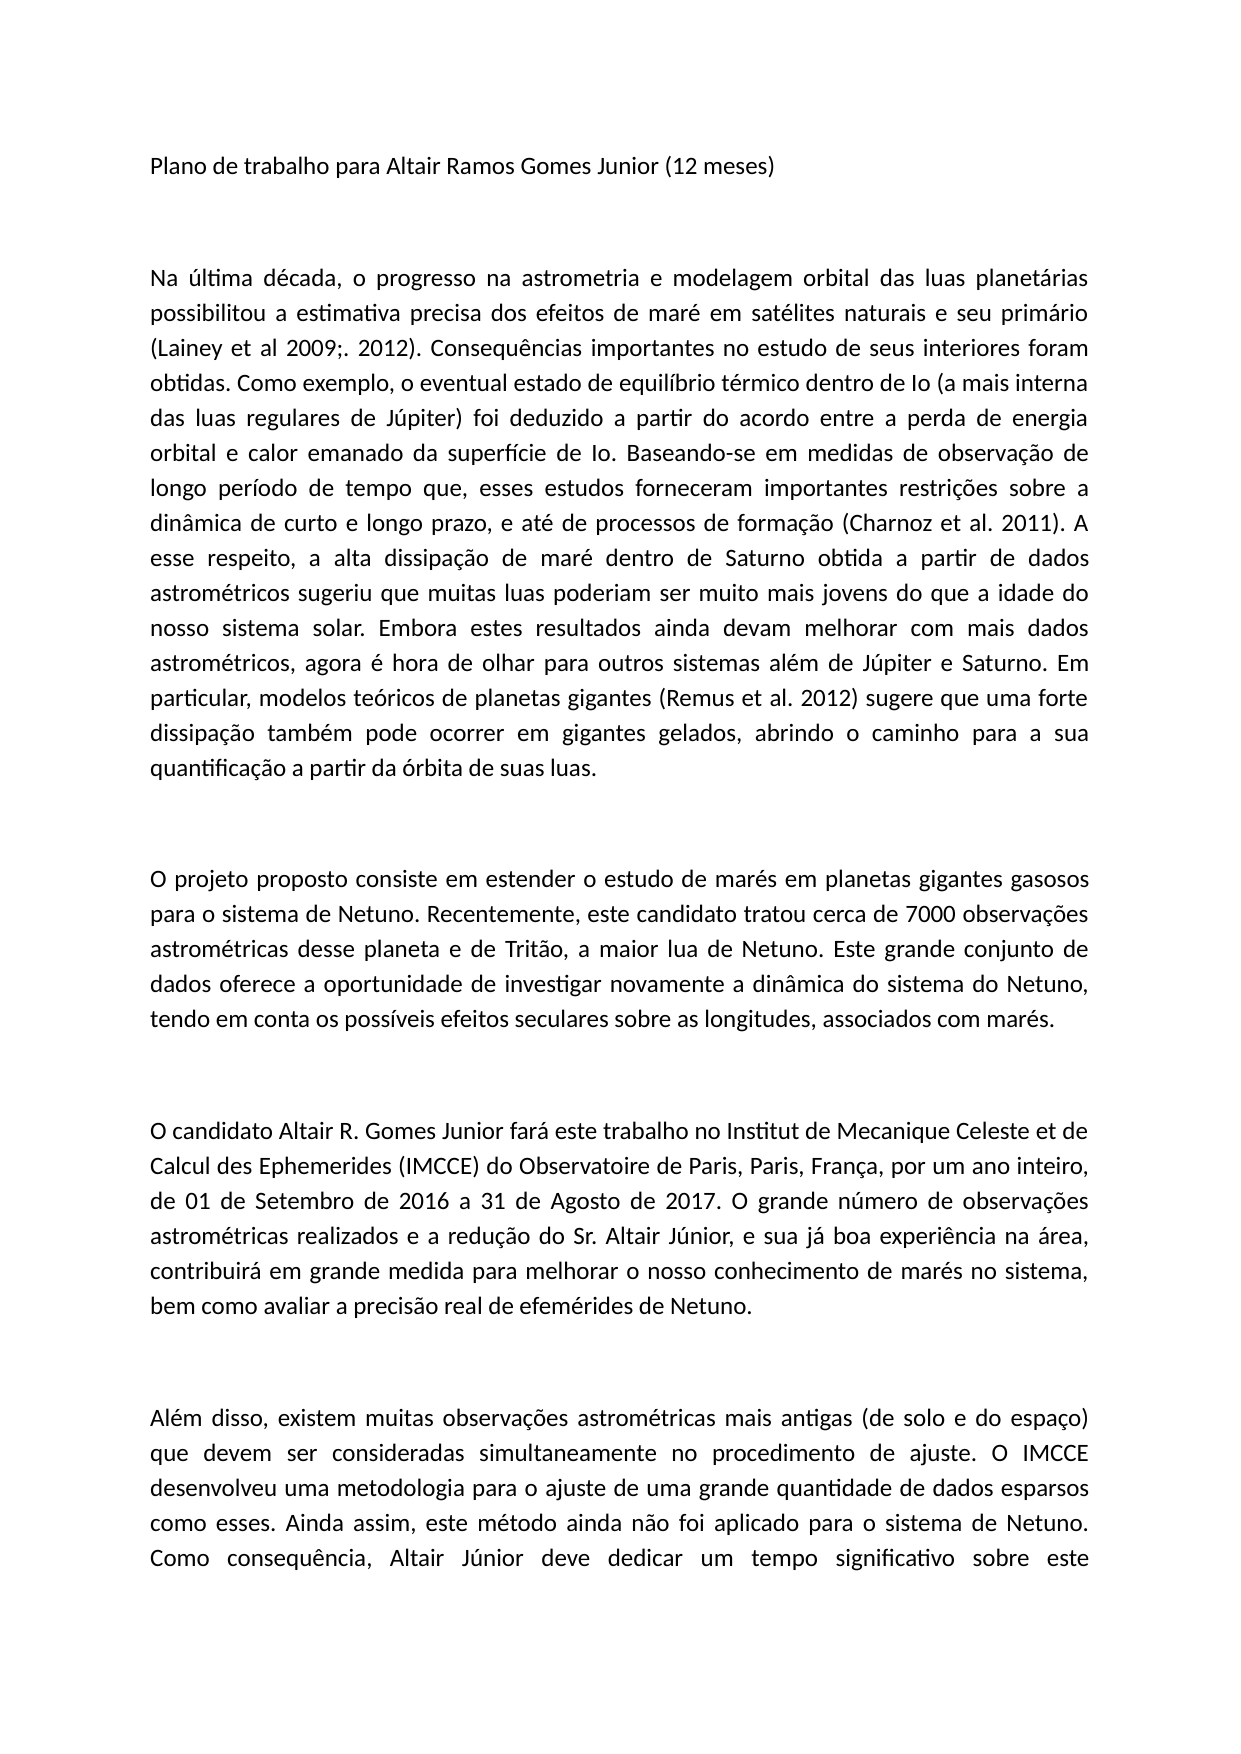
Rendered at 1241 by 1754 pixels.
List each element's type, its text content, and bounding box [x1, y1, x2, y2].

text Plano de trabalho para Altair Ramos Gomes Junior (12 meses) [150, 150, 1090, 181]
text O projeto proposto consiste em estender o estudo de marés em planetas gigantes gasosos para o sistema de Netuno. Recentemente, este candidato tratou cerca de 7000 observações astrométricas desse planeta e de Tritão, a maior lua de Netuno. Este grande conjunto de dados oferece a oportunidade de investigar novamente a dinâmica do sistema do Netuno, tendo em conta os possíveis efeitos seculares sobre as longitudes, associados com marés. [150, 863, 1090, 1034]
text Na última década, o progresso na astrometria e modelagem orbital das luas planetárias possibilitou a estimativa precisa dos efeitos de maré em satélites naturais e seu primário (Lainey et al 2009;. 2012). Consequências importantes no estudo de seus interiores foram obtidas. Como exemplo, o eventual estado de equilíbrio térmico dentro de Io (a mais interna das luas regulares de Júpiter) foi deduzido a partir do acordo entre a perda de energia orbital e calor emanado da superfície de Io. Baseando-se em medidas de observação de longo período de tempo que, esses estudos forneceram importantes restrições sobre a dinâmica de curto e longo prazo, e até de processos de formação (Charnoz et al. 2011). A esse respeito, a alta dissipação de maré dentro de Saturno obtida a partir de dados astrométricos sugeriu que muitas luas poderiam ser muito mais jovens do que a idade do nosso sistema solar. Embora estes resultados ainda devam melhorar com mais dados astrométricos, agora é hora de olhar para outros sistemas além de Júpiter e Saturno. Em particular, modelos teóricos de planetas gigantes (Remus et al. 2012) sugere que uma forte dissipação também pode ocorrer em gigantes gelados, abrindo o caminho para a sua quantificação a partir da órbita de suas luas. [150, 262, 1090, 782]
text O candidato Altair R. Gomes Junior fará este trabalho no Institut de Mecanique Celeste et de Calcul des Ephemerides (IMCCE) do Observatoire de Paris, Paris, França, por um ano inteiro, de 01 de Setembro de 2016 a 31 de Agosto de 2017. O grande número de observações astrométricas realizados e a redução do Sr. Altair Júnior, e sua já boa experiência na área, contribuirá em grande medida para melhorar o nosso conhecimento de marés no sistema, bem como avaliar a precisão real de efemérides de Netuno. [150, 1115, 1090, 1321]
text Além disso, existem muitas observações astrométricas mais antigas (de solo e do espaço) que devem ser consideradas simultaneamente no procedimento de ajuste. O IMCCE desenvolveu uma metodologia para o ajuste de uma grande quantidade de dados esparsos como esses. Ainda assim, este método ainda não foi aplicado para o sistema de Netuno. Como consequência, Altair Júnior deve dedicar um tempo significativo sobre este [150, 1402, 1090, 1572]
